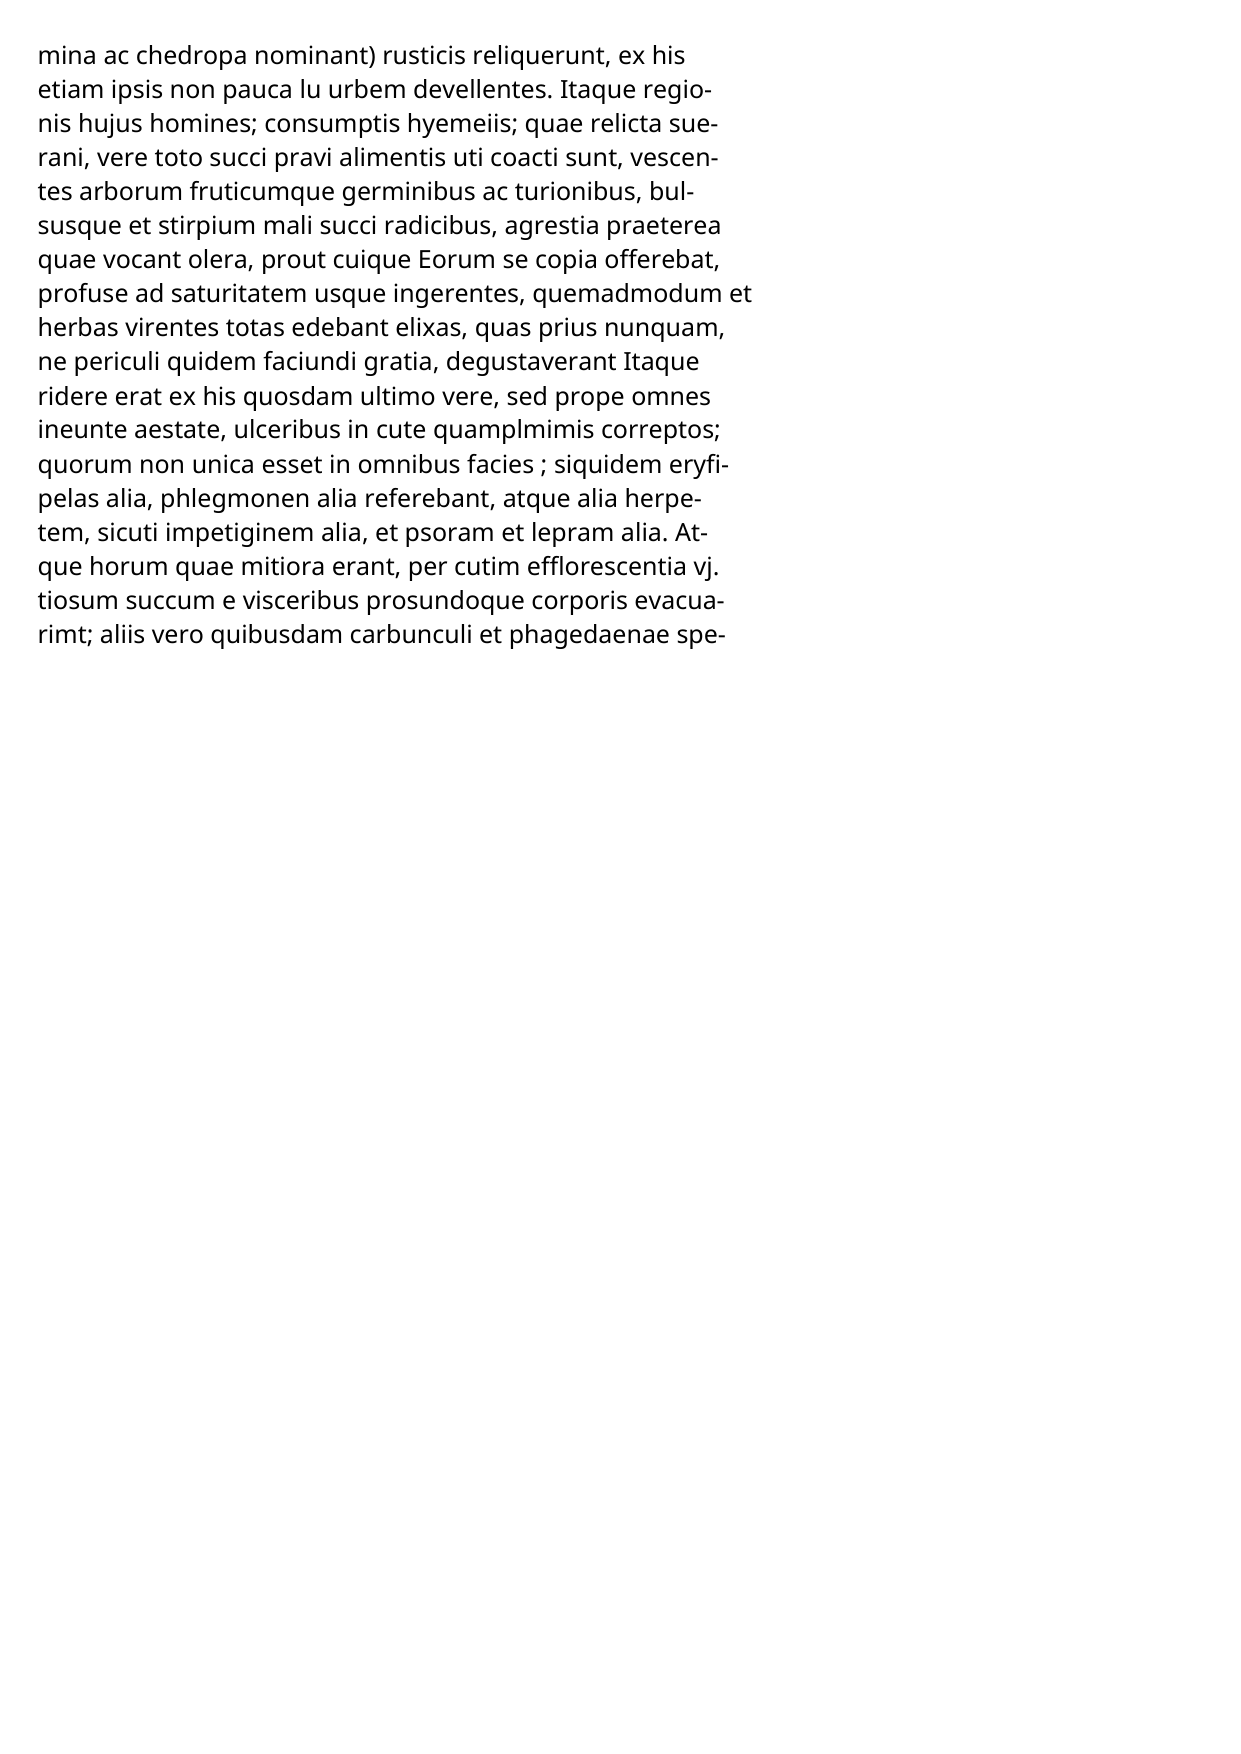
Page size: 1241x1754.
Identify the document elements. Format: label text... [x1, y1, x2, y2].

text mina ac chedropa nominant) rusticis reliquerunt, ex his etiam ipsis non pauca lu urbem devellentes. Itaque regio- nis hujus homines; consumptis hyemeiis; quae relicta sue- rani, vere toto succi pravi alimentis uti coacti sunt, vescen- tes arborum fruticumque germinibus ac turionibus, bul- susque et stirpium mali succi radicibus, agrestia praeterea quae vocant olera, prout cuique Eorum se copia offerebat, profuse ad saturitatem usque ingerentes, quemadmodum et herbas virentes totas edebant elixas, quas prius nunquam, ne periculi quidem faciundi gratia, degustaverant Itaque ridere erat ex his quosdam ultimo vere, sed prope omnes ineunte aestate, ulceribus in cute quamplmimis correptos; quorum non unica esset in omnibus facies ; siquidem eryfi- pelas alia, phlegmonen alia referebant, atque alia herpe- tem, sicuti impetiginem alia, et psoram et lepram alia. At- que horum quae mitiora erant, per cutim efflorescentia vj. tiosum succum e visceribus prosundoque corporis evacua- rimt; aliis vero quibusdam carbunculi et phagedaenae spe- [37, 37, 1203, 651]
